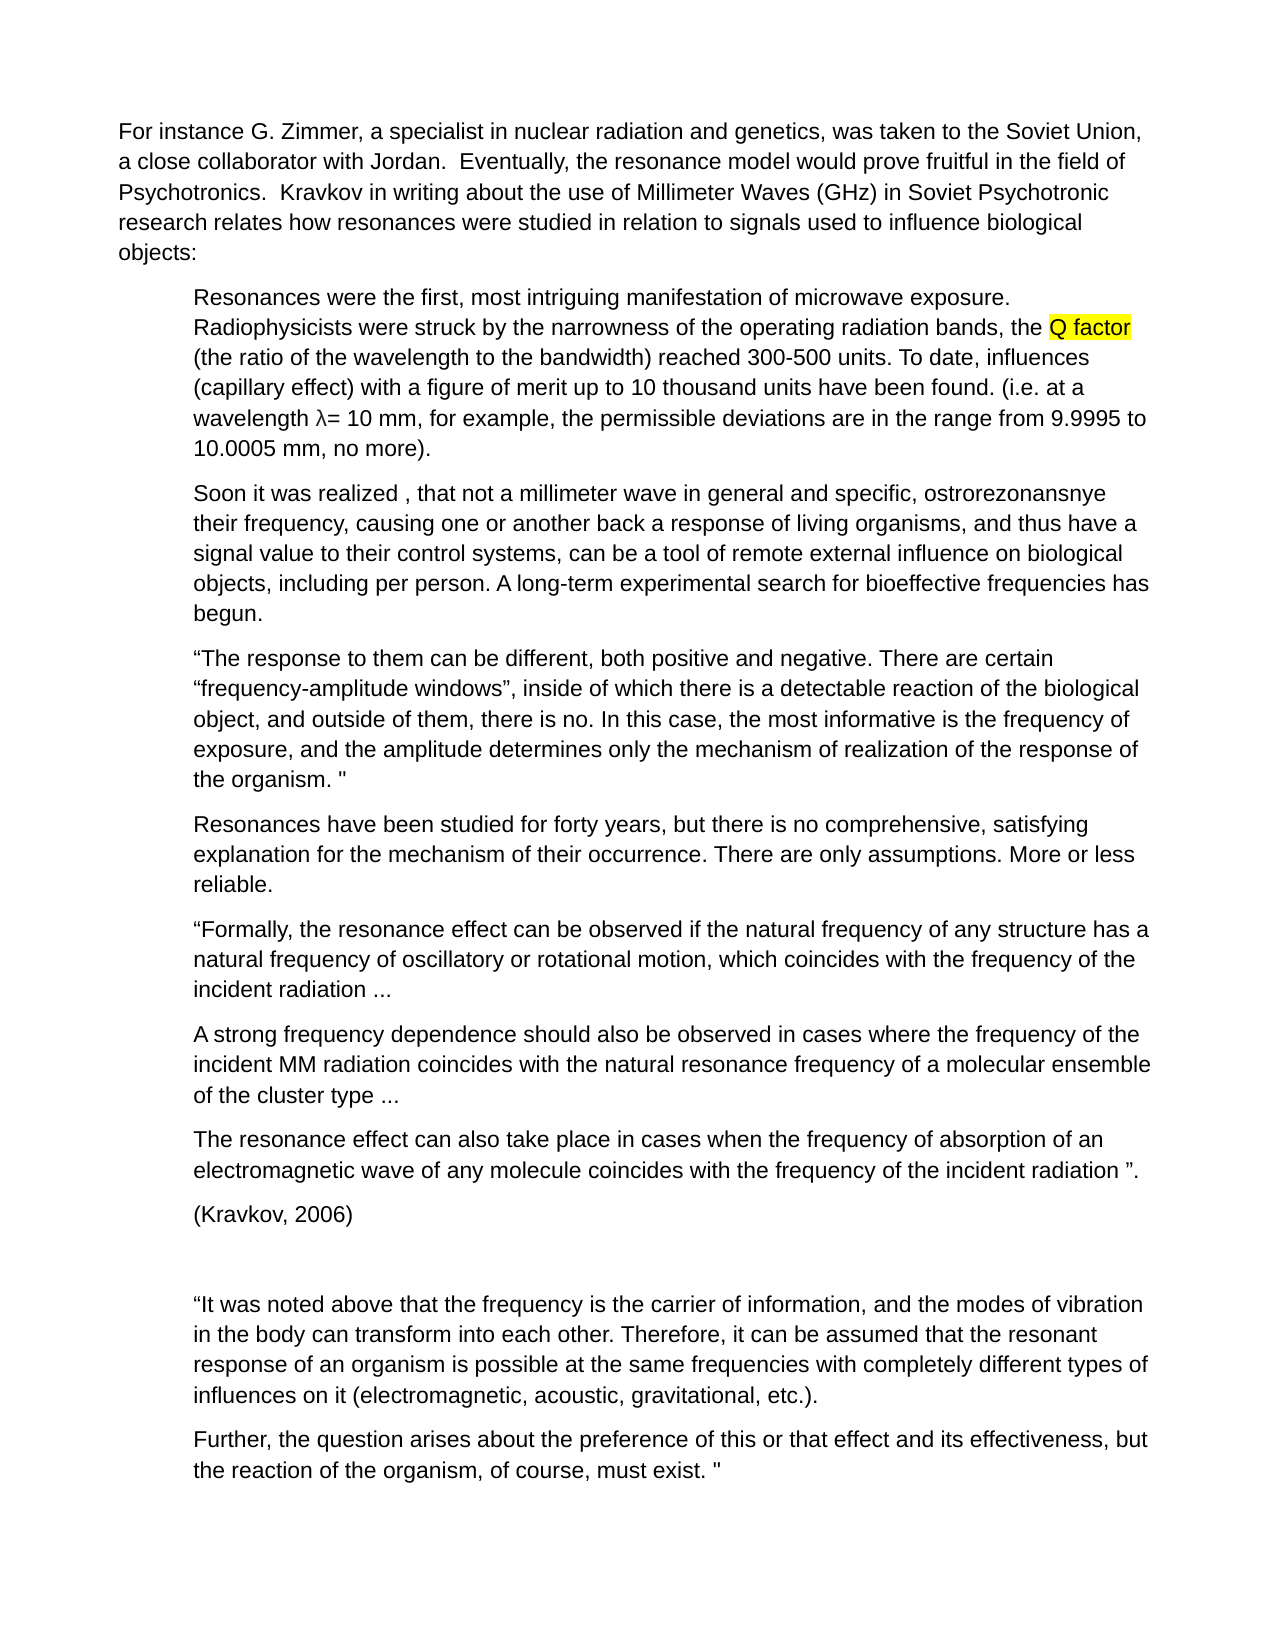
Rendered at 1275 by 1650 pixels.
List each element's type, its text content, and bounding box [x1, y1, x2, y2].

text (Kravkov, 2006) [193, 1201, 1157, 1228]
text Soon it was realized , that not a millimeter wave in general and specific, ostrorezonansnye their frequency, causing one or another back a response of living organisms, and thus have a signal value to their control systems, can be a tool of remote external influence on biological objects, including per person. A long-term experimental search for bioeffective frequencies has begun. [193, 479, 1157, 627]
text “Formally, the resonance effect can be observed if the natural frequency of any structure has a natural frequency of oscillatory or rotational motion, which coincides with the frequency of the incident radiation ... [193, 916, 1157, 1003]
text “It was noted above that the frequency is the carrier of information, and the modes of vibration in the body can transform into each other. Therefore, it can be assumed that the resonant response of an organism is possible at the same frequencies with completely different types of influences on it (electromagnetic, acoustic, gravitational, etc.). [193, 1291, 1157, 1408]
text Further, the question arises about the preference of this or that effect and its effectiveness, but the reaction of the organism, of course, must exist. " [193, 1426, 1157, 1483]
text The resonance effect can also take place in cases when the frequency of absorption of an electromagnetic wave of any molecule coincides with the frequency of the incident radiation ”. [193, 1126, 1157, 1183]
text A strong frequency dependence should also be observed in cases where the frequency of the incident MM radiation coincides with the natural resonance frequency of a molecular ensemble of the cluster type ... [193, 1021, 1157, 1108]
text For instance G. Zimmer, a specialist in nuclear radiation and genetics, was taken to the Soviet Union, a close collaborator with Jordan. Eventually, the resonance model would prove fruitful in the field of Psychotronics. Kravkov in writing about the use of Millimeter Waves (GHz) in Soviet Psychotronic research relates how resonances were studied in relation to signals used to influence biological objects: [118, 118, 1157, 265]
text Resonances have been studied for forty years, but there is no comprehensive, satisfying explanation for the mechanism of their occurrence. There are only assumptions. More or less reliable. [193, 811, 1157, 898]
text “The response to them can be different, both positive and negative. There are certain “frequency-amplitude windows”, inside of which there is a detectable reaction of the biological object, and outside of them, there is no. In this case, the most informative is the frequency of exposure, and the amplitude determines only the mechanism of realization of the response of the organism. " [193, 645, 1157, 792]
text Resonances were the first, most intriguing manifestation of microwave exposure. Radiophysicists were struck by the narrowness of the operating radiation bands, the Q factor (the ratio of the wavelength to the bandwidth) reached 300-500 units. To date, influences (capillary effect) with a figure of merit up to 10 thousand units have been found. (i.e. at a wavelength λ= 10 mm, for example, the permissible deviations are in the range from 9.9995 to 10.0005 mm, no more). [193, 284, 1157, 461]
